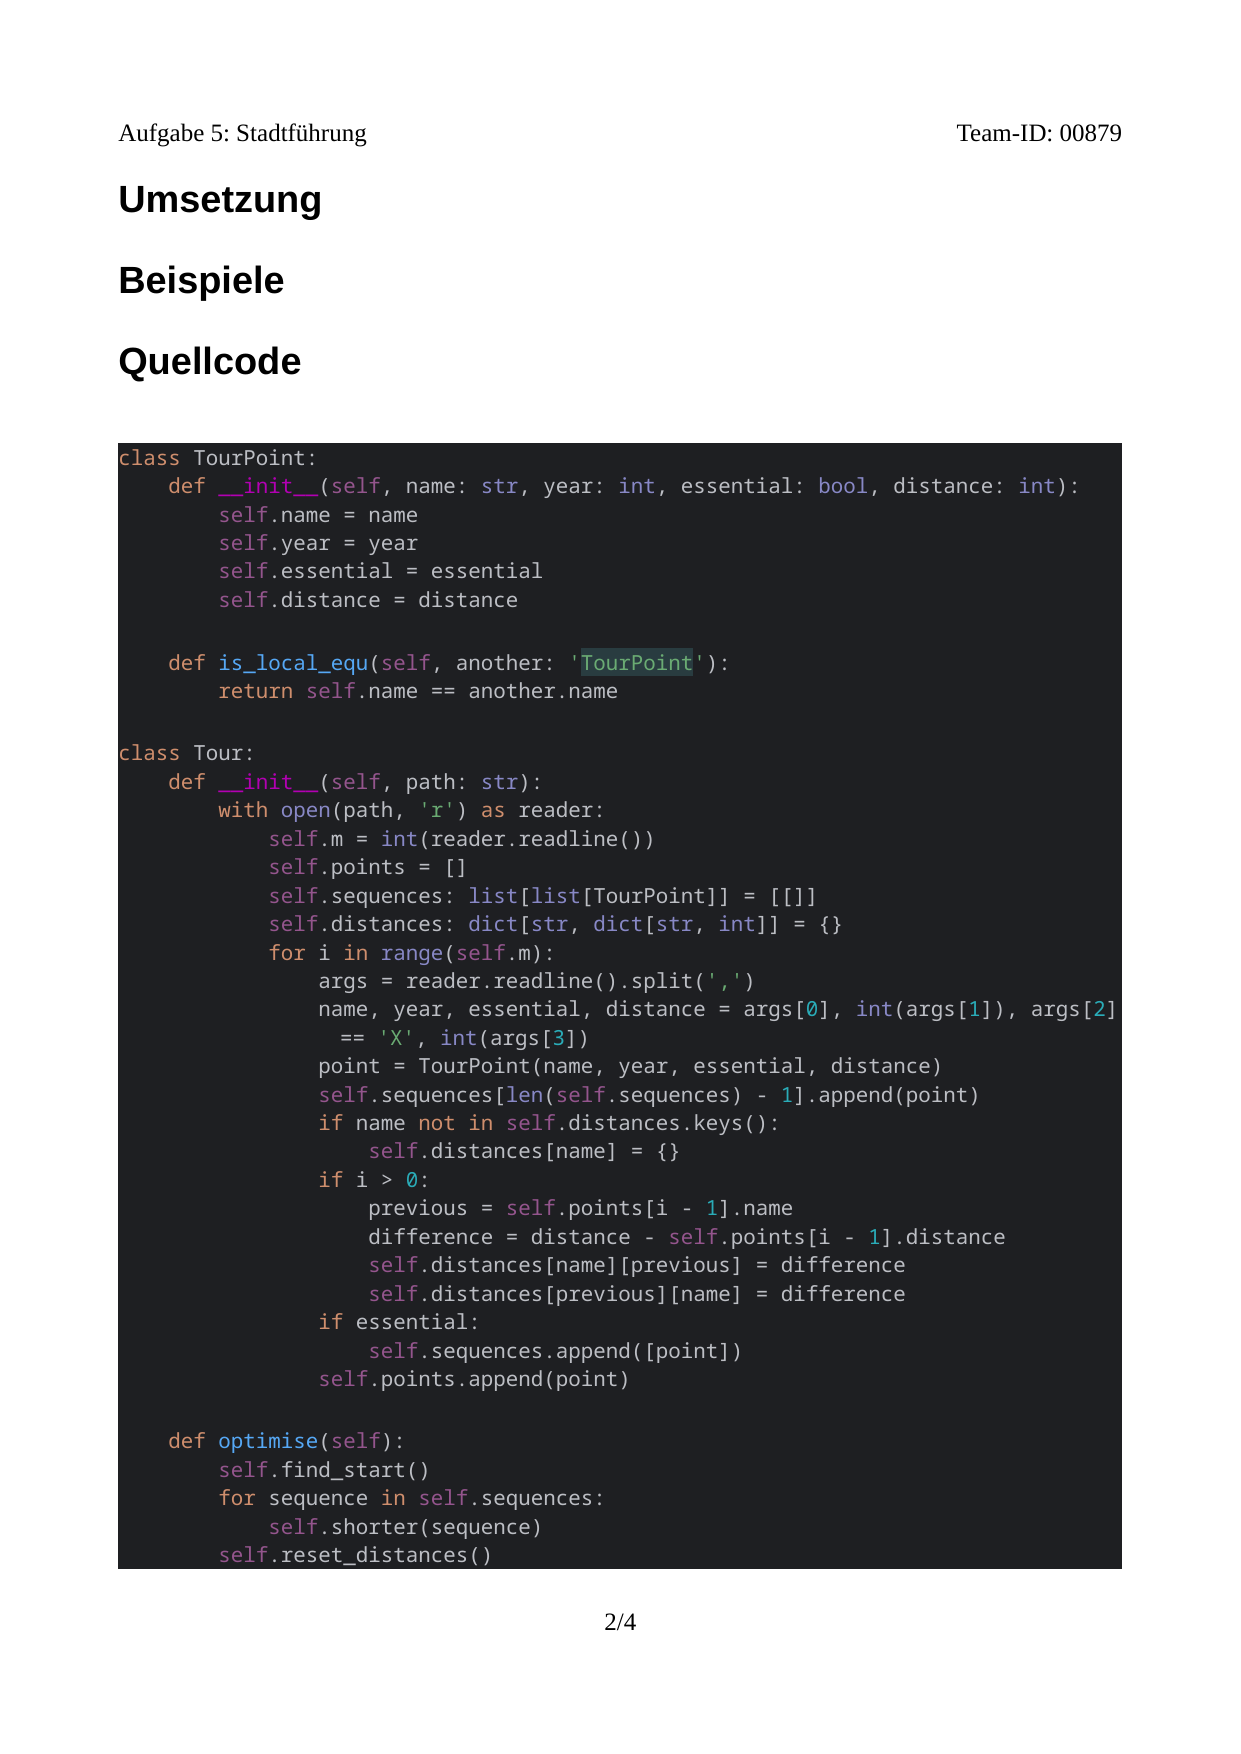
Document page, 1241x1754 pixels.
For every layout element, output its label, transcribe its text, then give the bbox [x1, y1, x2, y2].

subtitle Quellcode [118, 339, 1122, 383]
subtitle Umsetzung [118, 177, 1122, 221]
subtitle Beispiele [118, 258, 1122, 302]
text class TourPoint: def __init__(self, name: str, year: int, essential: bool, distance: int): self.name = name self.year = year self.essential = essential self.distance = distance def is_local_equ(self, another: 'TourPoint'): return self.name == another.name class Tour: def __init__(self, path: str): with open(path, 'r') as reader: self.m = int(reader.readline()) self.points = [] self.sequences: list[list[TourPoint]] = [[]] self.distances: dict[str, dict[str, int]] = {} for i in range(self.m): args = reader.readline().split(',') name, year, essential, distance = args[0], int(args[1]), args[2] == 'X', int(args[3]) point = TourPoint(name, year, essential, distance) self.sequences[len(self.sequences) - 1].append(point) if name not in self.distances.keys(): self.distances[name] = {} if i > 0: previous = self.points[i - 1].name difference = distance - self.points[i - 1].distance self.distances[name][previous] = difference self.distances[previous][name] = difference if essential: self.sequences.append([point]) self.points.append(point) def optimise(self): self.find_start() for sequence in self.sequences: self.shorter(sequence) self.reset_distances() [118, 443, 1122, 1569]
